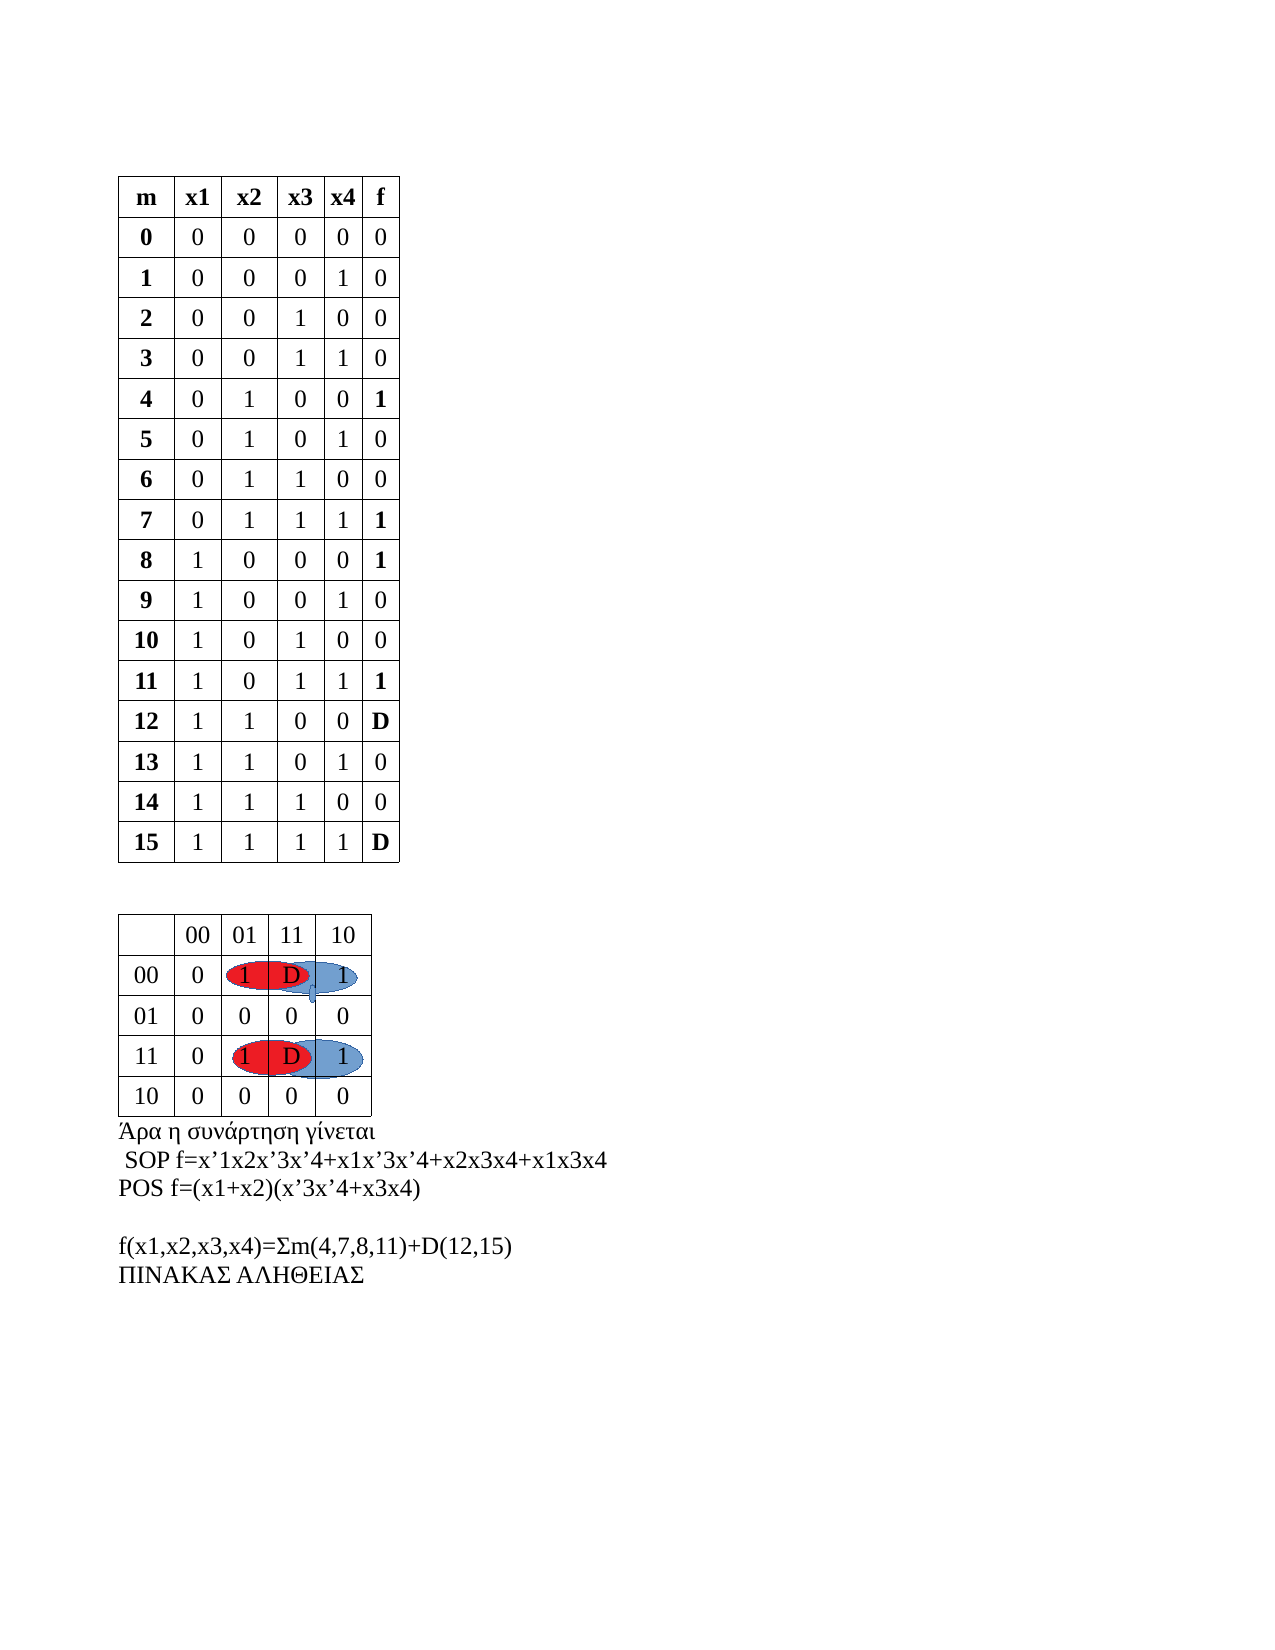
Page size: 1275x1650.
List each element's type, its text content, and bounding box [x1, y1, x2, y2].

table_cell 0 [278, 218, 324, 257]
table_cell 0 [316, 1077, 371, 1116]
table_cell 0 [325, 540, 362, 579]
table_cell 0 [222, 258, 277, 297]
table_cell 0 [175, 500, 221, 539]
table_cell 0 [278, 419, 324, 458]
table_cell 1 [325, 581, 362, 620]
table_cell 10 [119, 621, 174, 660]
table_cell 1 [325, 661, 362, 700]
table_cell 0 [363, 581, 399, 620]
table_cell 1 [363, 379, 399, 418]
table_cell 1 [316, 1036, 371, 1076]
table_cell 0 [363, 298, 399, 338]
text Άρα η συνάρτηση γίνεται [118, 1116, 1157, 1145]
table_cell 0 [325, 218, 362, 257]
table_header 11 [269, 915, 315, 954]
table_cell 1 [175, 822, 221, 862]
table_cell 8 [119, 540, 174, 579]
table_header m [119, 177, 174, 217]
table_cell 01 [119, 996, 174, 1035]
table_cell 0 [175, 956, 221, 995]
table_header x1 [175, 177, 221, 217]
table_cell 0 [278, 379, 324, 418]
table_cell 11 [119, 661, 174, 700]
table_cell 1 [325, 500, 362, 539]
table_header x2 [222, 177, 277, 217]
table_cell 0 [222, 298, 277, 338]
table_cell 0 [222, 661, 277, 700]
table_cell 15 [119, 822, 174, 862]
table_cell 1 [175, 581, 221, 620]
table_cell 1 [325, 258, 362, 297]
table_cell 0 [325, 298, 362, 338]
table_cell 3 [119, 339, 174, 378]
table_cell 1 [222, 742, 277, 781]
table_header x4 [325, 177, 362, 217]
table_cell 9 [119, 581, 174, 620]
table_cell 5 [119, 419, 174, 458]
table_cell D [363, 822, 399, 862]
table_cell 1 [278, 621, 324, 660]
table_cell 1 [325, 822, 362, 862]
table_cell 0 [222, 218, 277, 257]
table_cell 10 [119, 1077, 174, 1116]
table_cell 1 [222, 782, 277, 821]
table_cell 0 [175, 258, 221, 297]
table_cell 0 [175, 996, 221, 1035]
table_cell 1 [222, 460, 277, 499]
table_cell 1 [278, 782, 324, 821]
table_cell 0 [363, 218, 399, 257]
table_cell 0 [175, 419, 221, 458]
table_cell 0 [363, 621, 399, 660]
table_cell 1 [222, 419, 277, 458]
table_cell 0 [222, 581, 277, 620]
table_header 00 [175, 915, 221, 954]
table_header f [363, 177, 399, 217]
table_cell 0 [222, 621, 277, 660]
table_cell 1 [222, 956, 268, 995]
table_cell 1 [222, 822, 277, 862]
table_cell 0 [222, 339, 277, 378]
table_cell 0 [363, 782, 399, 821]
table_cell 0 [222, 1077, 268, 1116]
table_cell 0 [363, 419, 399, 458]
text SOP f=x’1x2x’3x’4+x1x’3x’4+x2x3x4+x1x3x4 [118, 1145, 1157, 1173]
table_cell 0 [175, 339, 221, 378]
table_cell 0 [278, 742, 324, 781]
table_cell 0 [175, 379, 221, 418]
table_cell 0 [269, 1077, 315, 1116]
table_cell 0 [325, 782, 362, 821]
text POS f=(x1+x2)(x’3x’4+x3x4) [118, 1173, 1157, 1202]
table_cell 2 [119, 298, 174, 338]
table_cell 1 [363, 661, 399, 700]
table_cell 1 [175, 701, 221, 741]
table_cell 1 [316, 956, 371, 995]
table_cell 12 [119, 701, 174, 741]
table_cell 0 [175, 460, 221, 499]
table_cell 0 [325, 460, 362, 499]
table_cell 7 [119, 500, 174, 539]
table_cell 1 [278, 298, 324, 338]
table_cell 1 [278, 339, 324, 378]
table_cell D [269, 1036, 315, 1042]
table_cell 14 [119, 782, 174, 821]
table_cell 0 [278, 540, 324, 579]
table_cell 4 [119, 379, 174, 418]
table_cell 0 [175, 1036, 221, 1076]
table_header x3 [278, 177, 324, 217]
table_cell 0 [269, 996, 315, 1035]
table_cell 1 [325, 419, 362, 458]
table_cell 0 [325, 379, 362, 418]
table_cell 1 [222, 701, 277, 741]
table_cell 1 [278, 460, 324, 499]
table_cell 1 [119, 258, 174, 297]
table_header 01 [222, 915, 268, 954]
table_cell 1 [278, 500, 324, 539]
table_cell 0 [175, 298, 221, 338]
table_cell 0 [222, 540, 277, 579]
table_cell 1 [278, 661, 324, 700]
table_cell 1 [363, 500, 399, 539]
table_cell 1 [325, 742, 362, 781]
table_cell 11 [119, 1036, 174, 1076]
table_cell 0 [175, 1077, 221, 1116]
table_cell 0 [278, 581, 324, 620]
table_header 10 [316, 915, 371, 954]
table_cell D [363, 701, 399, 741]
table_cell D [269, 956, 315, 963]
table_cell 0 [278, 701, 324, 741]
text f(x1,x2,x3,x4)=Σm(4,7,8,11)+D(12,15) [118, 1231, 1157, 1260]
table_cell 1 [175, 661, 221, 700]
table_cell 0 [325, 621, 362, 660]
table_header [119, 915, 174, 954]
table_cell 0 [119, 218, 174, 257]
table_cell 1 [222, 1036, 268, 1076]
table_cell 0 [363, 742, 399, 781]
table_cell 1 [175, 621, 221, 660]
table_cell 0 [175, 218, 221, 257]
table_cell 1 [175, 742, 221, 781]
table_cell D [269, 990, 309, 995]
table_cell 0 [363, 339, 399, 378]
table_cell 1 [175, 540, 221, 579]
table_cell 0 [325, 701, 362, 741]
table_cell 1 [325, 339, 362, 378]
table_cell 0 [316, 996, 371, 1035]
table_cell 0 [363, 258, 399, 297]
table_cell 1 [175, 782, 221, 821]
table_cell 0 [222, 996, 268, 1035]
table_cell 0 [363, 460, 399, 499]
table_cell 1 [222, 379, 277, 418]
table_cell 13 [119, 742, 174, 781]
table_cell 1 [222, 500, 277, 539]
text ΠΙΝΑΚΑΣ ΑΛΗΘΕΙΑΣ [118, 1260, 1157, 1288]
table_cell 6 [119, 460, 174, 499]
table_cell 1 [363, 540, 399, 579]
table_cell 00 [119, 956, 174, 995]
table_cell 0 [278, 258, 324, 297]
table_cell 1 [278, 822, 324, 862]
